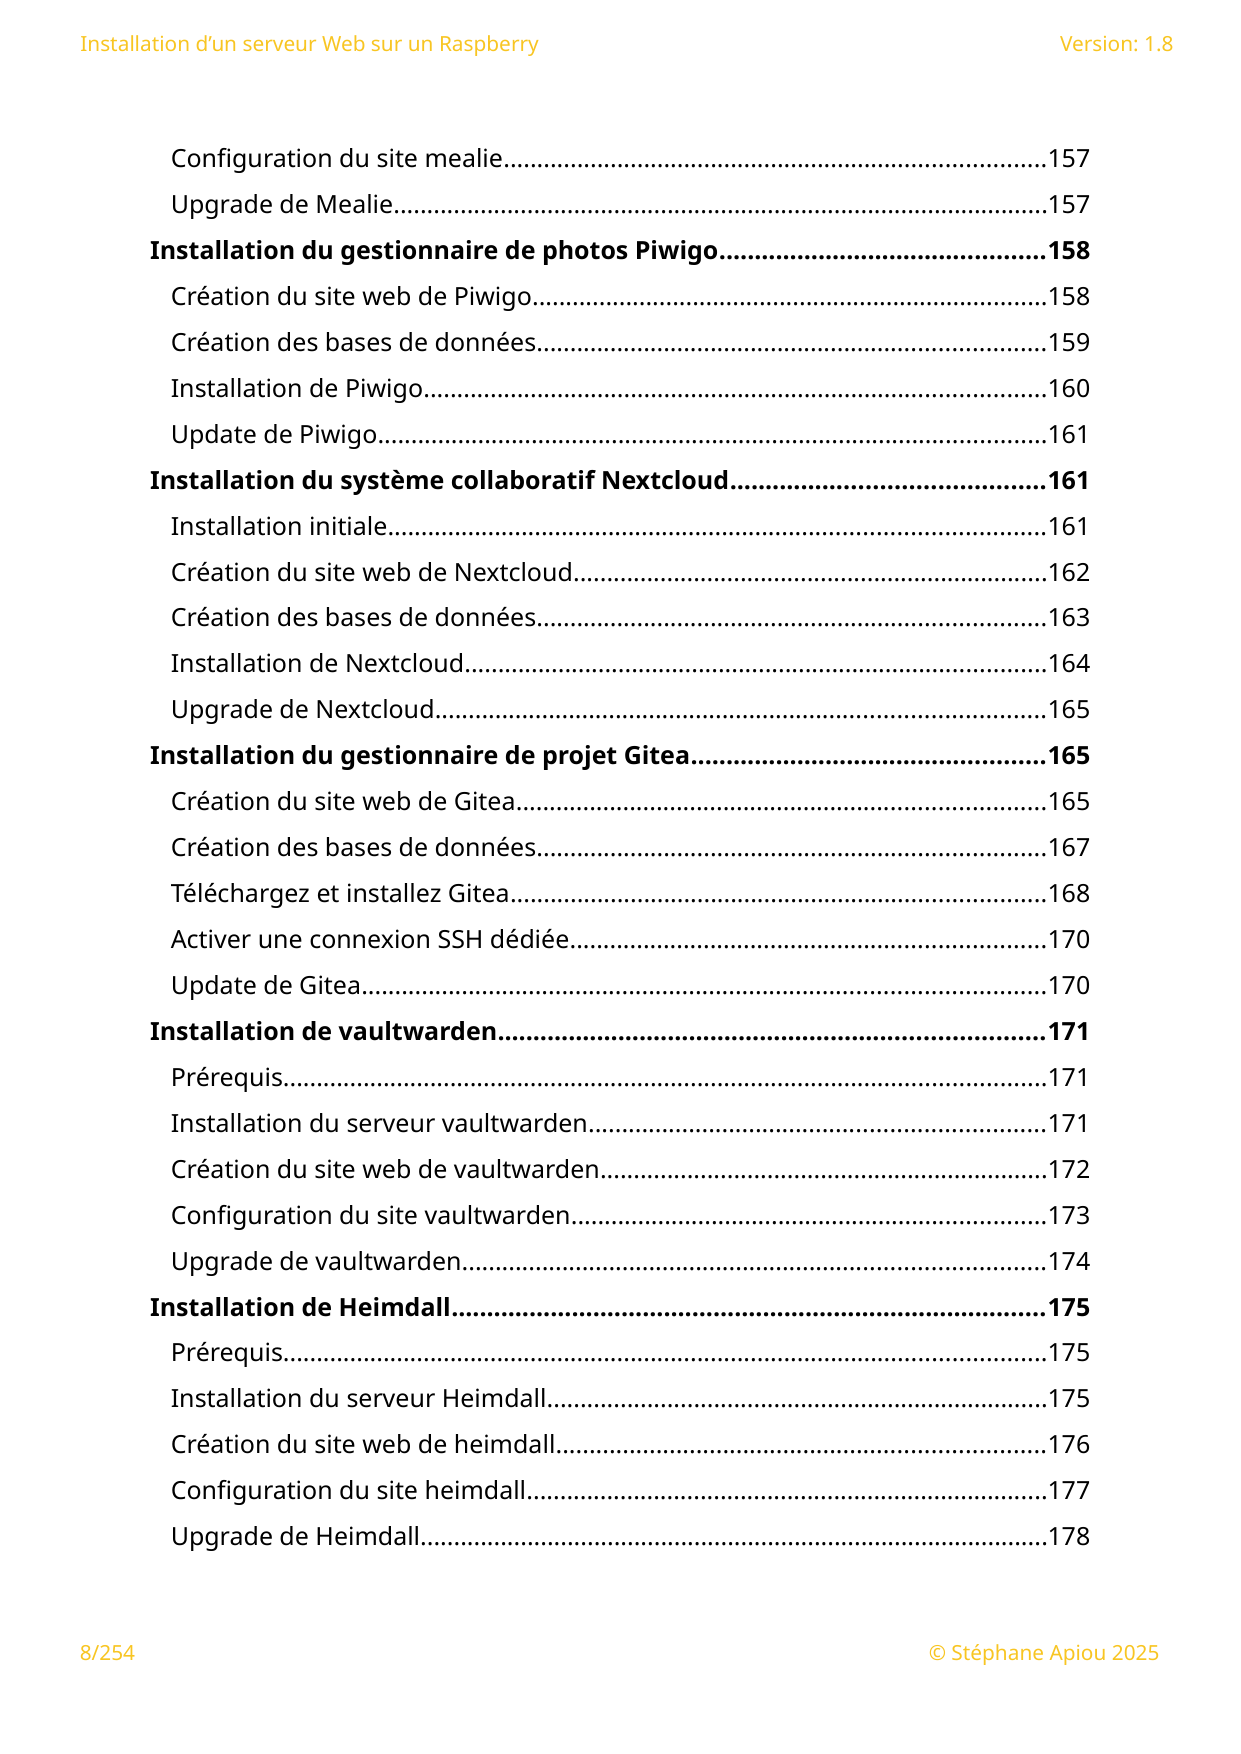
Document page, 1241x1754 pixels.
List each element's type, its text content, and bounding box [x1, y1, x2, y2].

text Upgrade de Heimdall 178 [171, 1519, 1090, 1553]
text Création des bases de données 159 [171, 324, 1090, 358]
text Update de Piwigo 161 [171, 416, 1090, 450]
text Configuration du site vaultwarden 173 [171, 1197, 1090, 1231]
text Installation de Heimdall 175 [150, 1289, 1090, 1323]
text Installation du serveur vaultwarden 171 [171, 1105, 1090, 1139]
text Création des bases de données 163 [171, 600, 1090, 634]
text Configuration du site heimdall 177 [171, 1473, 1090, 1507]
text Prérequis 175 [171, 1335, 1090, 1369]
text Installation du serveur Heimdall 175 [171, 1381, 1090, 1415]
text Update de Gitea 170 [171, 968, 1090, 1002]
text Création du site web de Nextcloud 162 [171, 554, 1090, 588]
text Installation du gestionnaire de photos Piwigo 158 [150, 233, 1090, 267]
text Création du site web de Piwigo 158 [171, 278, 1090, 313]
text Téléchargez et installez Gitea 168 [171, 876, 1090, 910]
text Installation de vaultwarden 171 [150, 1013, 1090, 1048]
text Upgrade de Nextcloud 165 [171, 692, 1090, 726]
text Upgrade de vaultwarden 174 [171, 1243, 1090, 1277]
text Installation initiale 161 [171, 508, 1090, 542]
text Configuration du site mealie 157 [171, 141, 1090, 175]
text Installation de Nextcloud 164 [171, 646, 1090, 680]
text Création du site web de Gitea 165 [171, 784, 1090, 818]
text Activer une connexion SSH dédiée 170 [171, 922, 1090, 956]
text Création du site web de heimdall 176 [171, 1427, 1090, 1461]
text Création du site web de vaultwarden 172 [171, 1151, 1090, 1185]
text Installation du système collaboratif Nextcloud 161 [150, 462, 1090, 496]
text Installation du gestionnaire de projet Gitea 165 [150, 738, 1090, 772]
text Upgrade de Mealie 157 [171, 187, 1090, 221]
text Prérequis 171 [171, 1059, 1090, 1093]
text Installation de Piwigo 160 [171, 370, 1090, 404]
text Création des bases de données 167 [171, 830, 1090, 864]
